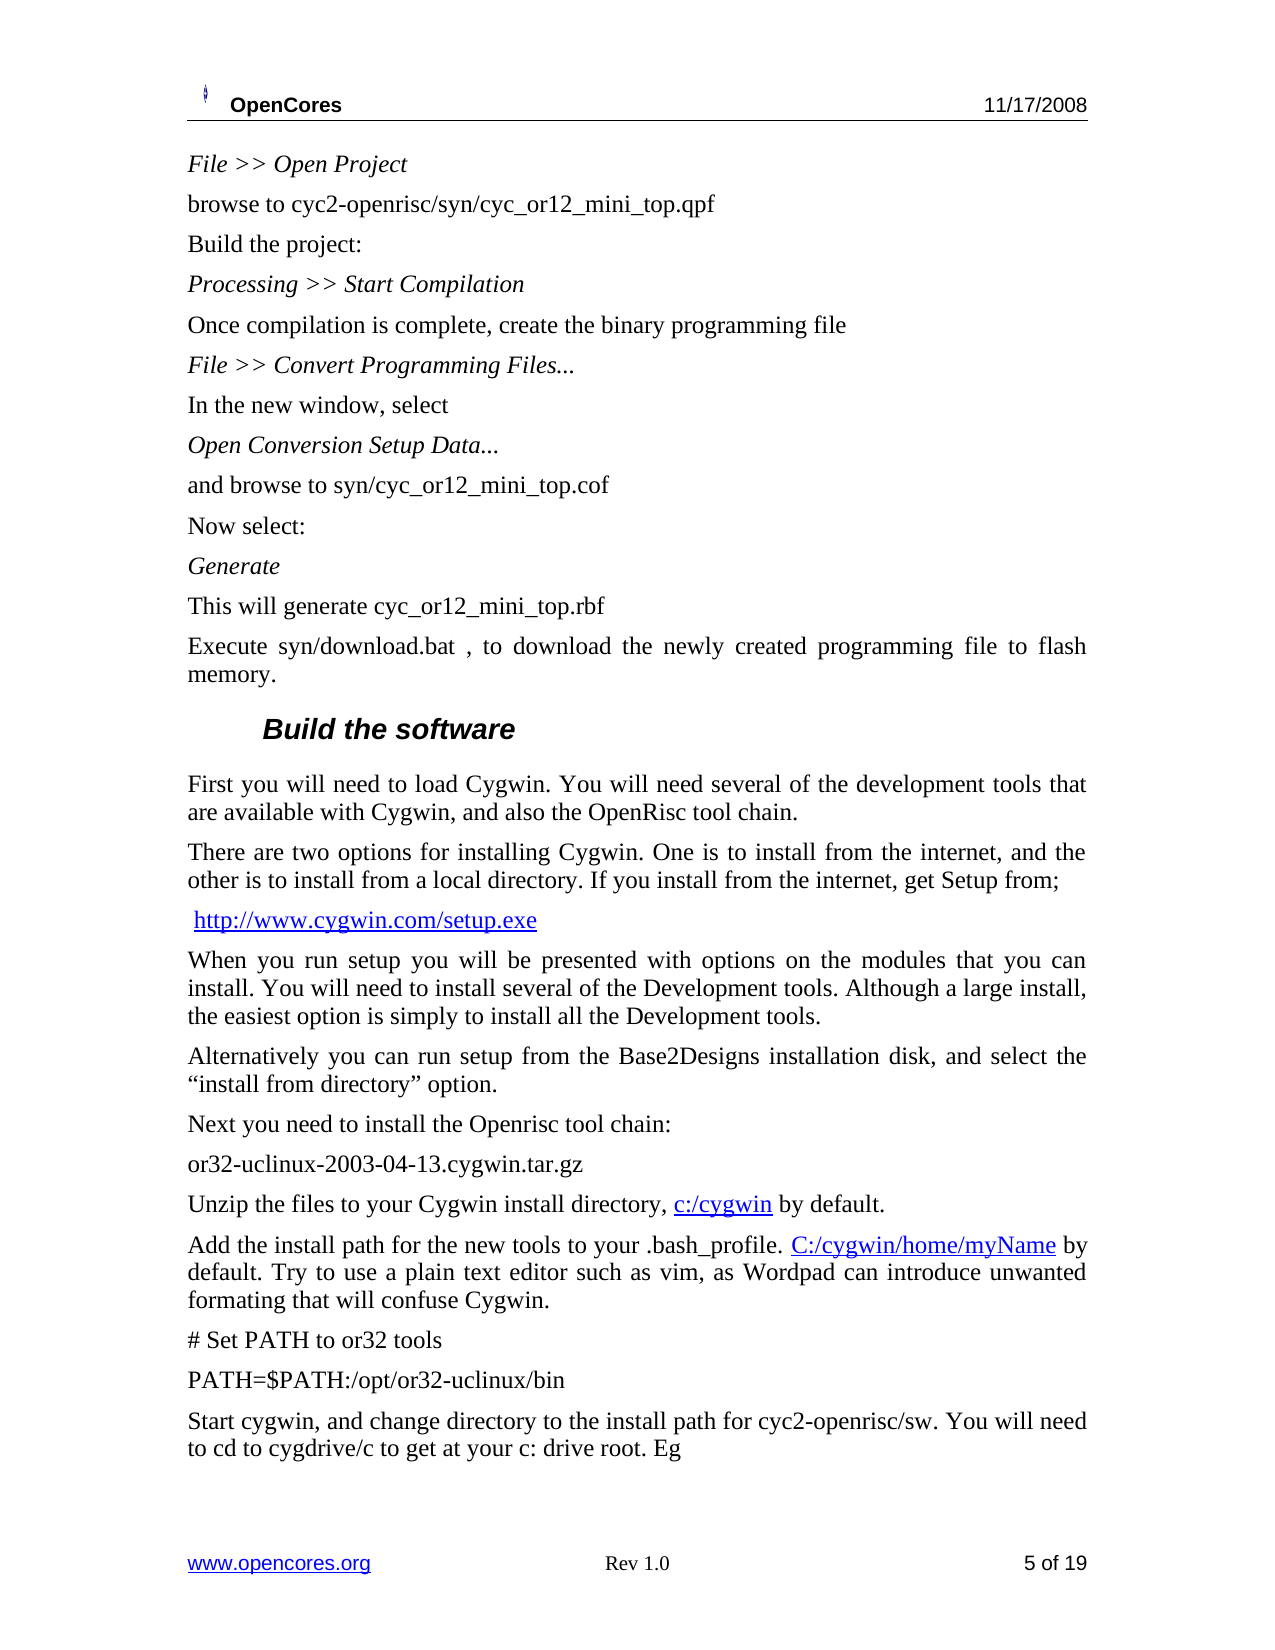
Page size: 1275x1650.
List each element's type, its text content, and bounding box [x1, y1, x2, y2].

text This will generate cyc_or12_mini_top.rbf [187, 592, 1088, 620]
text browse to cyc2-openrisc/syn/cyc_or12_mini_top.qpf [187, 190, 1088, 218]
text or32-uclinux-2003-04-13.cygwin.tar.gz [187, 1150, 1088, 1178]
text PATH=$PATH:/opt/or32-uclinux/bin [187, 1367, 1088, 1394]
text Execute syn/download.bat , to download the newly created programming file to flash memory. [187, 632, 1088, 688]
subtitle Build the software [262, 713, 1088, 746]
text When you run setup you will be presented with options on the modules that you can install. You will need to install several of the Development tools. Although a large install, the easiest option is simply to install all the Development tools. [187, 947, 1088, 1030]
text In the new window, select [187, 391, 1088, 419]
text File >> Open Project [187, 150, 1088, 178]
text Processing >> Start Compilation [187, 271, 1088, 298]
text Unzip the files to your Cygwin install directory, c:/cygwin by default. [187, 1191, 1088, 1218]
text Open Conversion Setup Data... [187, 431, 1088, 459]
text There are two options for installing Cygwin. One is to install from the internet, and the other is to install from a local directory. If you install from the internet, get Setup from; [187, 838, 1088, 894]
text Generate [187, 552, 1088, 580]
text # Set PATH to or32 tools [187, 1326, 1088, 1354]
text Build the project: [187, 230, 1088, 258]
text http://www.cygwin.com/setup.exe [187, 906, 1088, 934]
text and browse to syn/cyc_or12_mini_top.cof [187, 472, 1088, 499]
text First you will need to load Cygwin. You will need several of the development tools that are available with Cygwin, and also the OpenRisc tool chain. [187, 771, 1088, 826]
text Start cygwin, and change directory to the install path for cyc2-openrisc/sw. You will need to cd to cygdrive/c to get at your c: drive root. Eg [187, 1407, 1088, 1462]
text Once compilation is complete, create the binary programming file [187, 311, 1088, 338]
text File >> Convert Programming Files... [187, 351, 1088, 379]
text Next you need to install the Openrisc tool chain: [187, 1110, 1088, 1138]
text Add the install path for the new tools to your .bash_profile. C:/cygwin/home/myName by default. Try to use a plain text editor such as vim, as Wordpad can introduce unwanted formating that will confuse Cygwin. [187, 1231, 1088, 1314]
text Now select: [187, 512, 1088, 539]
text Alternatively you can run setup from the Base2Designs installation disk, and select the “install from directory” option. [187, 1042, 1088, 1098]
